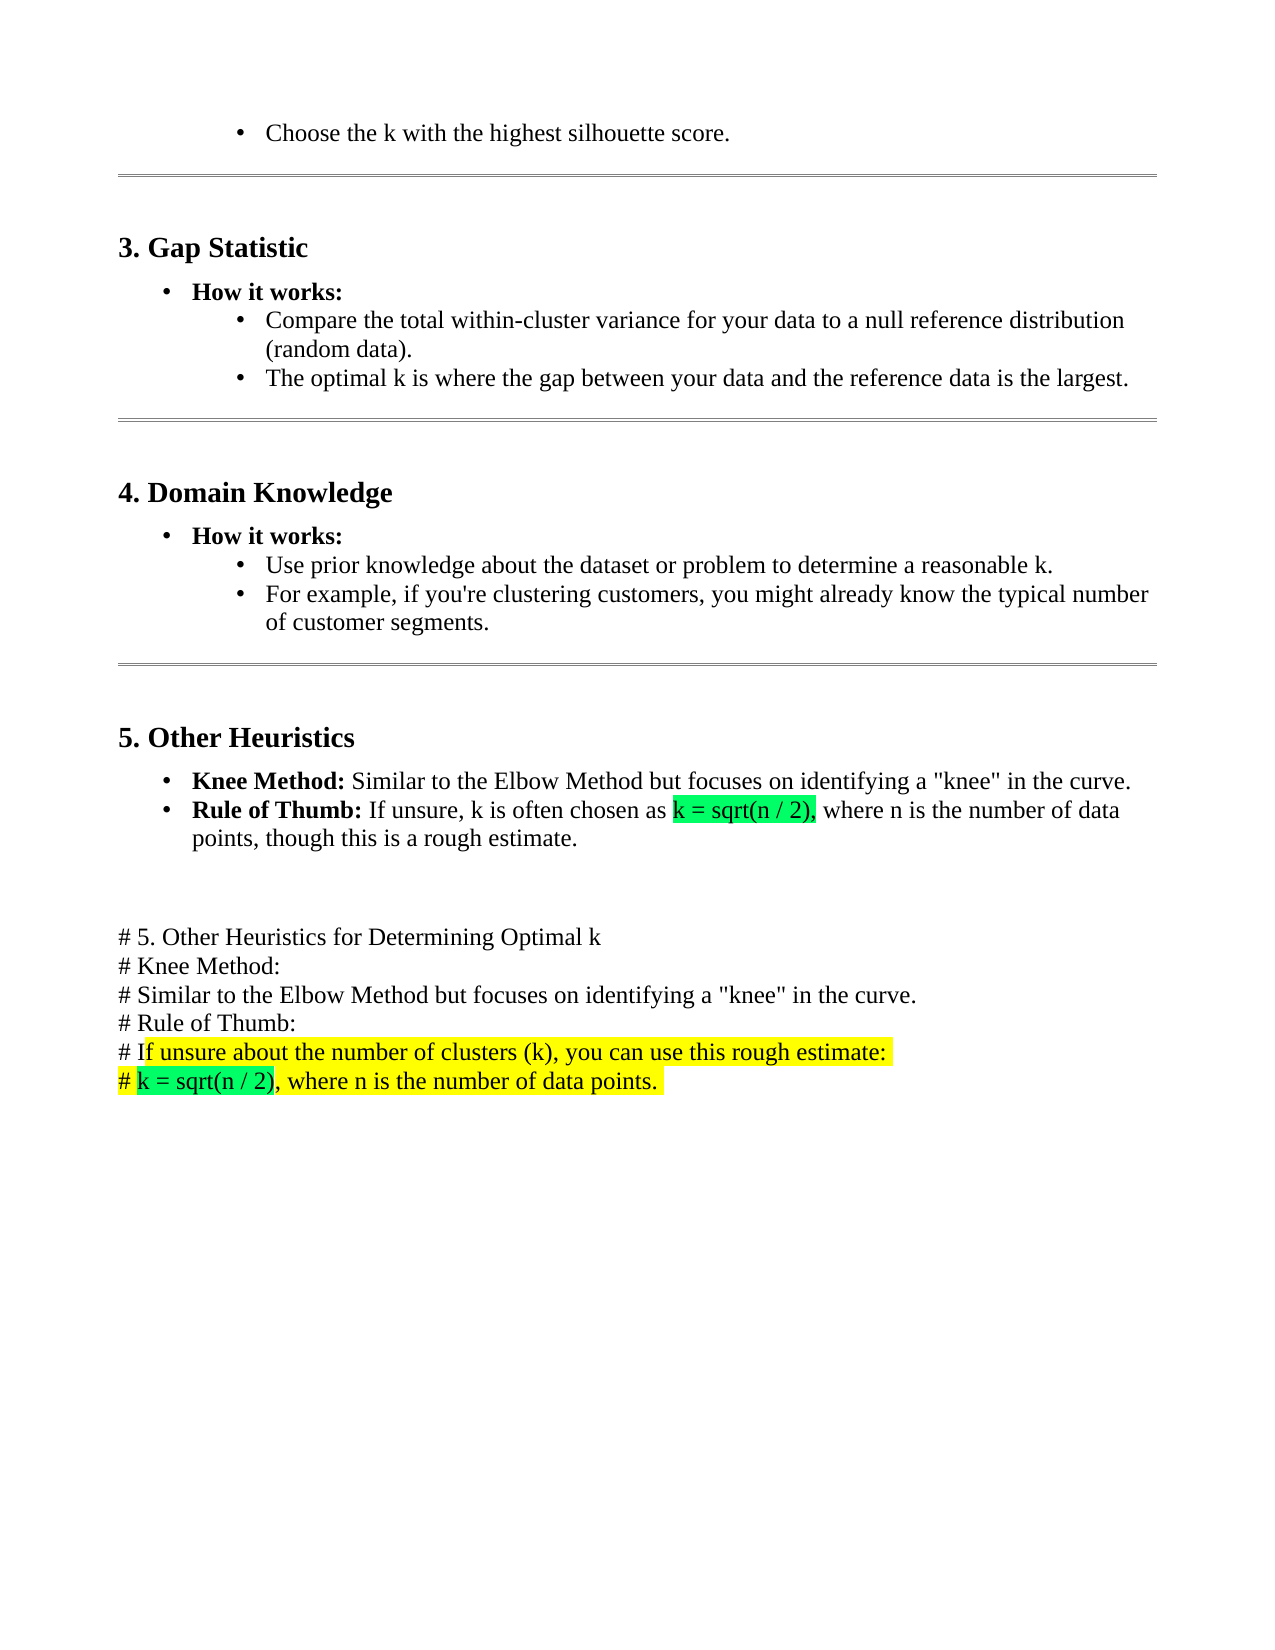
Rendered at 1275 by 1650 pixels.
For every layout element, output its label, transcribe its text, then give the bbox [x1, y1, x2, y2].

list Rule of Thumb: If unsure, k is often chosen as k = sqrt(n / 2), where n is the number of data points, though this is a rough estimate. [162, 795, 1157, 852]
subtitle 5. Other Heuristics [118, 720, 1157, 753]
text # Knee Method: [118, 951, 1157, 980]
list How it works: [162, 277, 1157, 305]
text # If unsure about the number of clusters (k), you can use this rough estimate: [118, 1037, 1157, 1066]
subtitle 3. Gap Statistic [118, 231, 1157, 264]
list Choose the k with the highest silhouette score. [236, 118, 1157, 147]
list Use prior knowledge about the dataset or problem to determine a reasonable k. [236, 550, 1157, 579]
list Compare the total within-cluster variance for your data to a null reference distribution (random data). [236, 305, 1157, 363]
text # 5. Other Heuristics for Determining Optimal k [118, 922, 1157, 951]
list The optimal k is where the gap between your data and the reference data is the largest. [236, 363, 1157, 392]
list Knee Method: Similar to the Elbow Method but focuses on identifying a "knee" in the curve. [162, 766, 1157, 795]
text # k = sqrt(n / 2), where n is the number of data points. [118, 1066, 1157, 1095]
text # Similar to the Elbow Method but focuses on identifying a "knee" in the curve. [118, 980, 1157, 1008]
text # Rule of Thumb: [118, 1008, 1157, 1037]
list How it works: [162, 521, 1157, 550]
subtitle 4. Domain Knowledge [118, 475, 1157, 509]
list For example, if you're clustering customers, you might already know the typical number of customer segments. [236, 579, 1157, 636]
